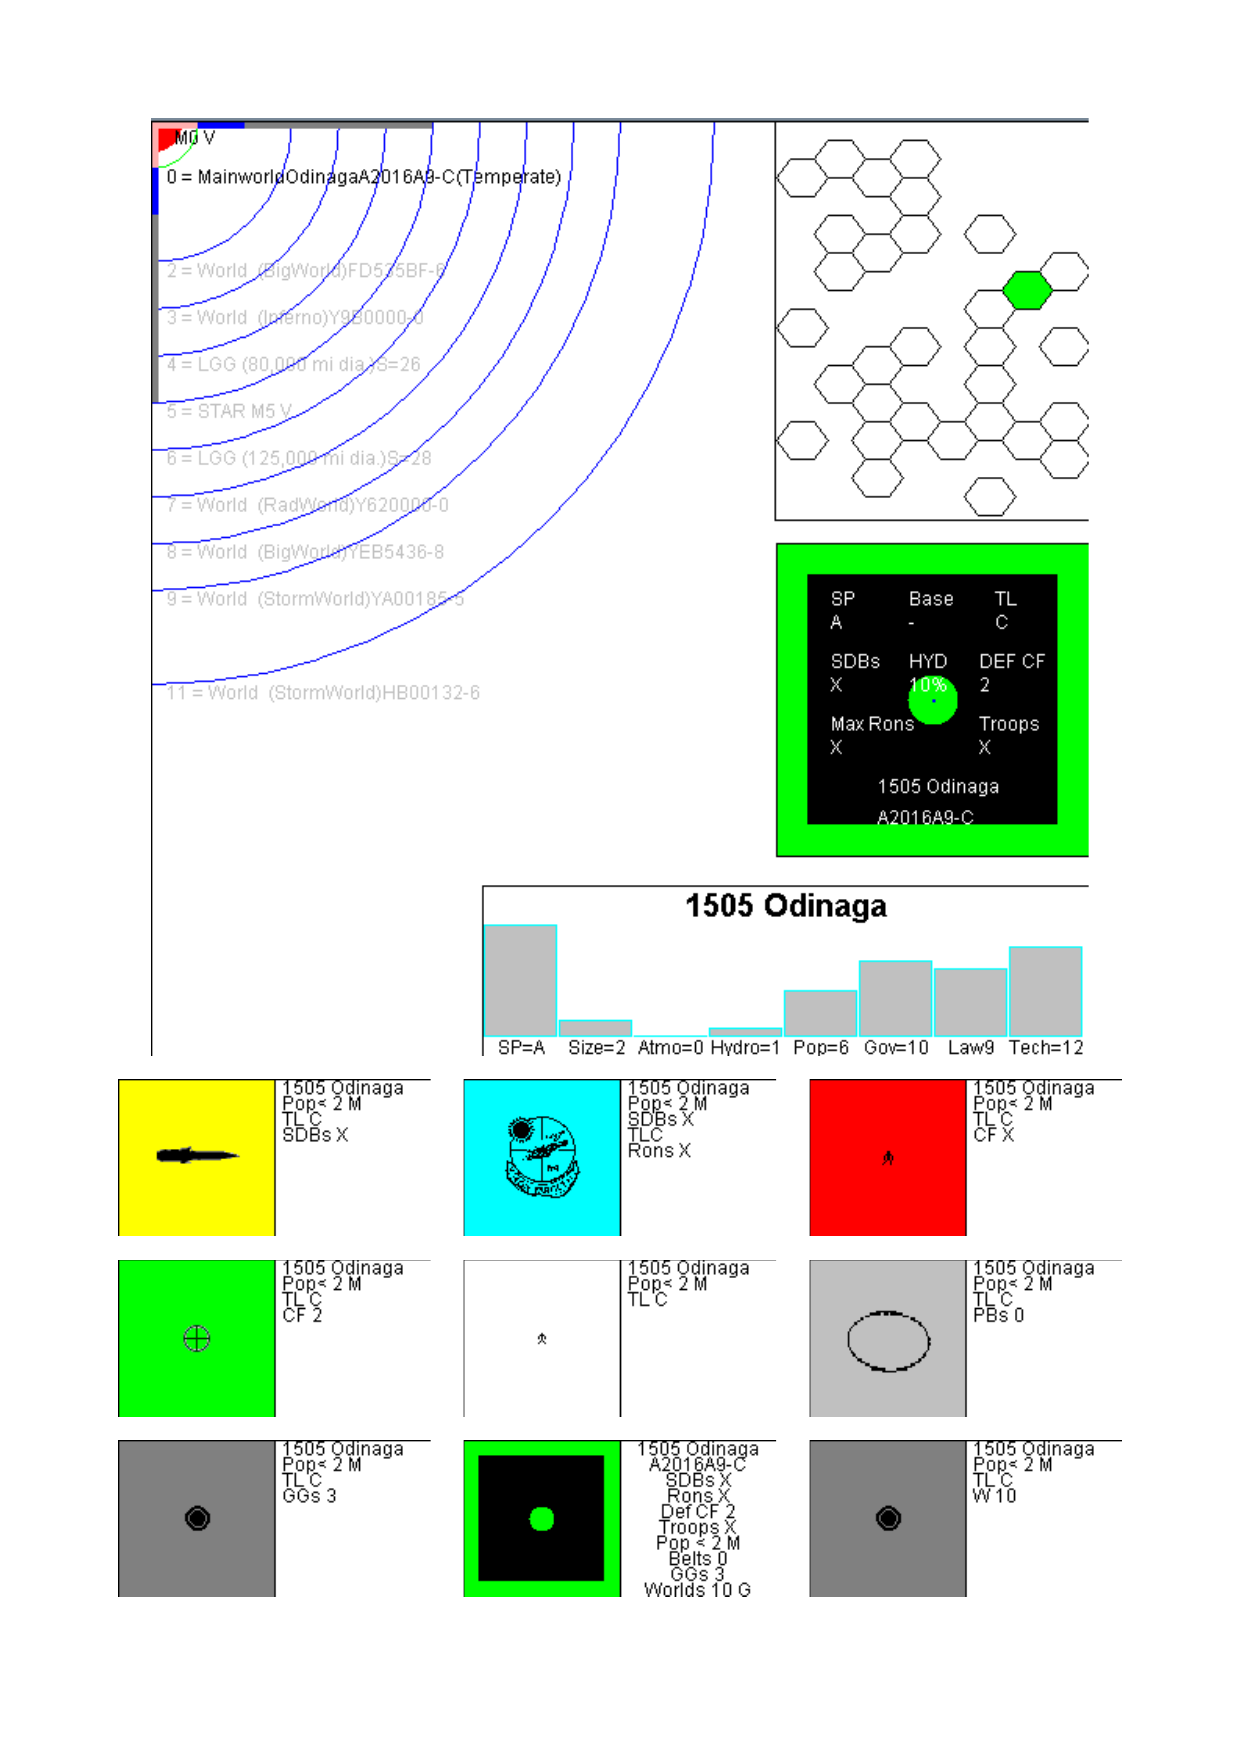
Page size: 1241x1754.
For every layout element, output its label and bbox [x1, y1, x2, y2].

picture [463, 1079, 777, 1236]
picture [809, 1260, 1122, 1417]
picture [118, 1079, 431, 1236]
picture [809, 1079, 1122, 1236]
picture [118, 1440, 431, 1597]
picture [463, 1260, 777, 1417]
picture [151, 118, 1089, 1056]
picture [463, 1440, 777, 1597]
picture [118, 1260, 431, 1417]
picture [809, 1440, 1122, 1597]
